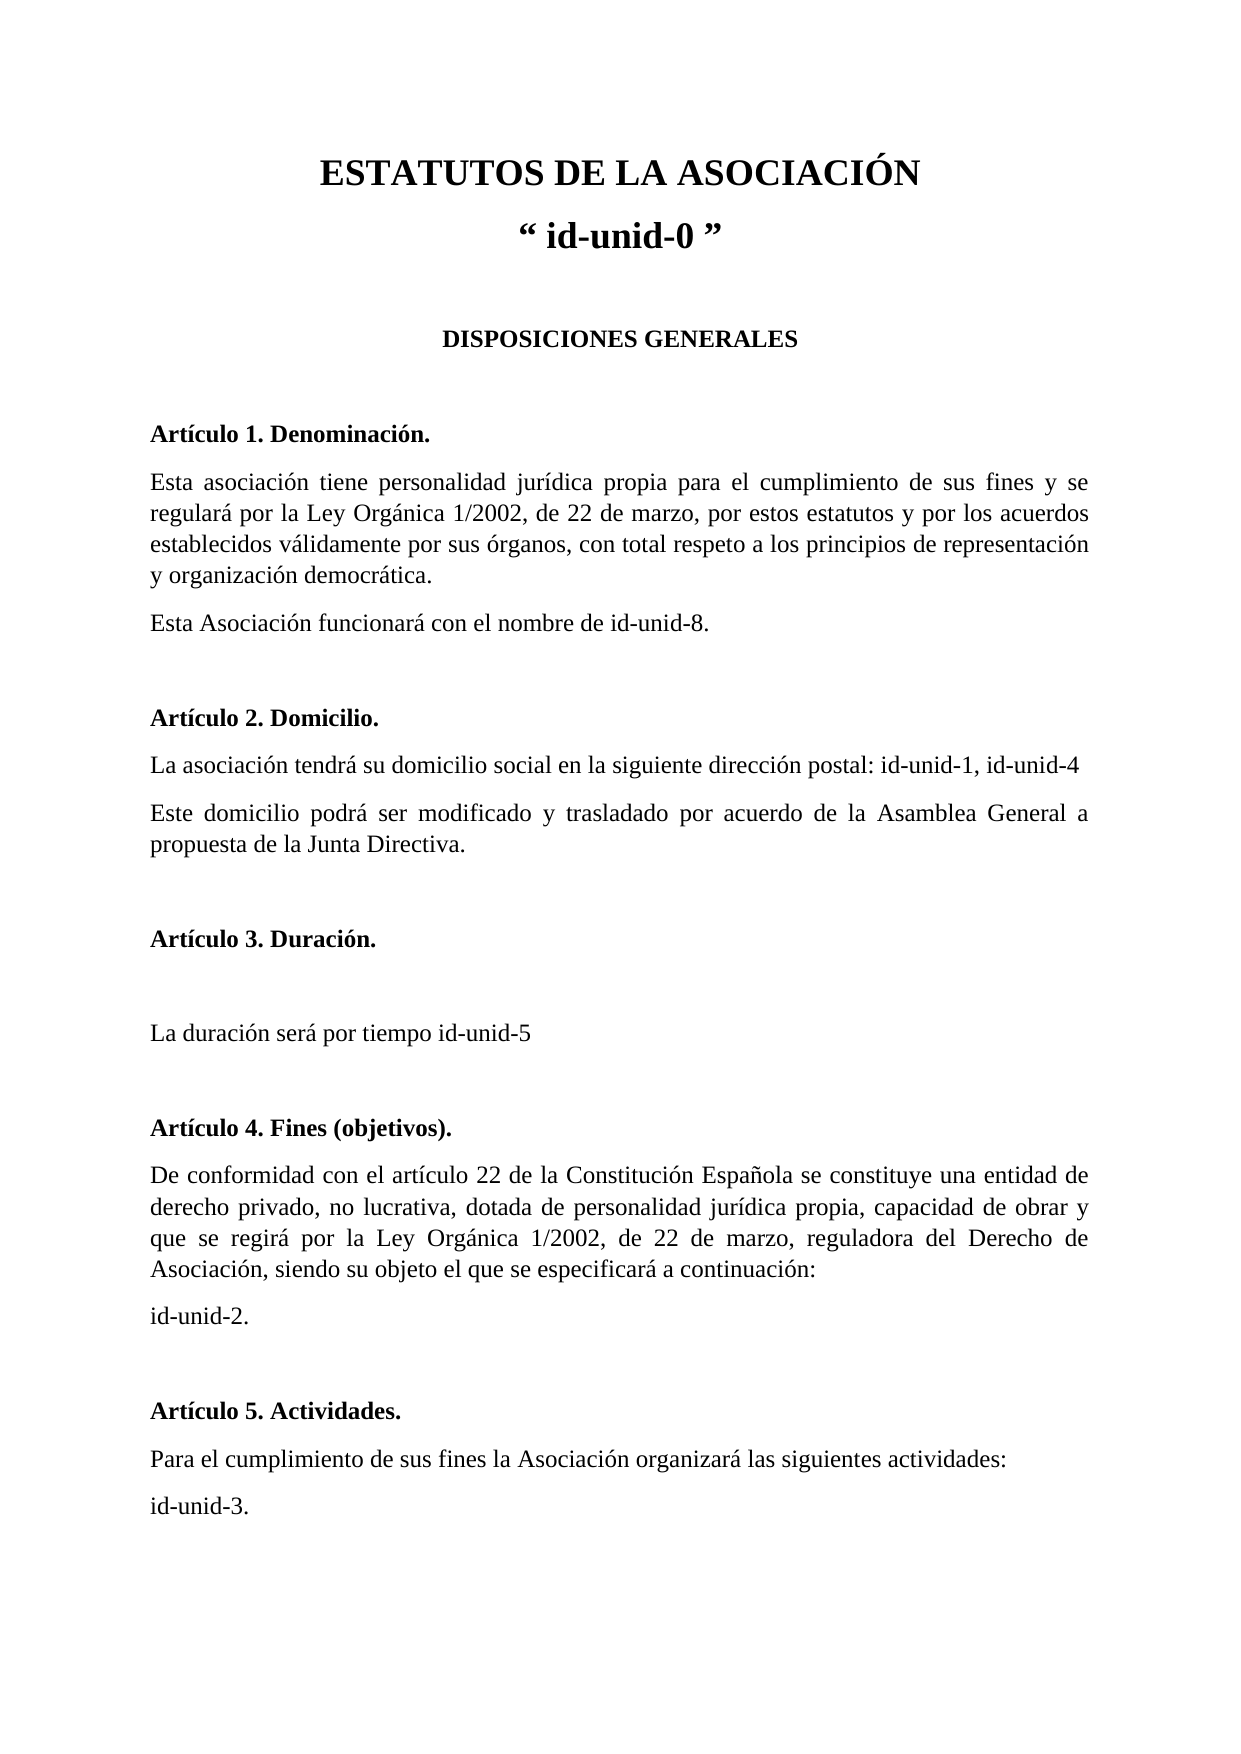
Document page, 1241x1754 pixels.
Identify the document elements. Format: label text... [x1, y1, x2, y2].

text De conformidad con el artículo 22 de la Constitución Española se constituye una entidad de derecho privado, no lucrativa, dotada de personalidad jurídica propia, capacidad de obrar y que se regirá por la Ley Orgánica 1/2002, de 22 de marzo, reguladora del Derecho de Asociación, siendo su objeto el que se especificará a continuación: [150, 1161, 1090, 1282]
text Artículo 3. Duración. [150, 924, 1090, 952]
text Esta Asociación funcionará con el nombre de id-unid-8. [150, 608, 1090, 637]
text Artículo 4. Fines (objetivos). [150, 1113, 1090, 1142]
text Artículo 1. Denominación. [150, 419, 1090, 448]
text DISPOSICIONES GENERALES [150, 324, 1090, 353]
text id-unid-3. [150, 1491, 1090, 1520]
text ESTATUTOS DE LA ASOCIACIÓN [150, 150, 1090, 193]
text Este domicilio podrá ser modificado y trasladado por acuerdo de la Asamblea General a propuesta de la Junta Directiva. [150, 798, 1090, 858]
text id-unid-2. [150, 1301, 1090, 1330]
text La duración será por tiempo id-unid-5 [150, 1018, 1090, 1047]
text Para el cumplimiento de sus fines la Asociación organizará las siguientes actividades: [150, 1444, 1090, 1472]
text Artículo 5. Actividades. [150, 1396, 1090, 1425]
text Artículo 2. Domicilio. [150, 703, 1090, 731]
text “ id-unid-0 ” [150, 213, 1090, 256]
text La asociación tendrá su domicilio social en la siguiente dirección postal: id-unid-1, id-unid-4 [150, 750, 1090, 779]
text Esta asociación tiene personalidad jurídica propia para el cumplimiento de sus fines y se regulará por la Ley Orgánica 1/2002, de 22 de marzo, por estos estatutos y por los acuerdos establecidos válidamente por sus órganos, con total respeto a los principios de representación y organización democrática. [150, 467, 1090, 589]
